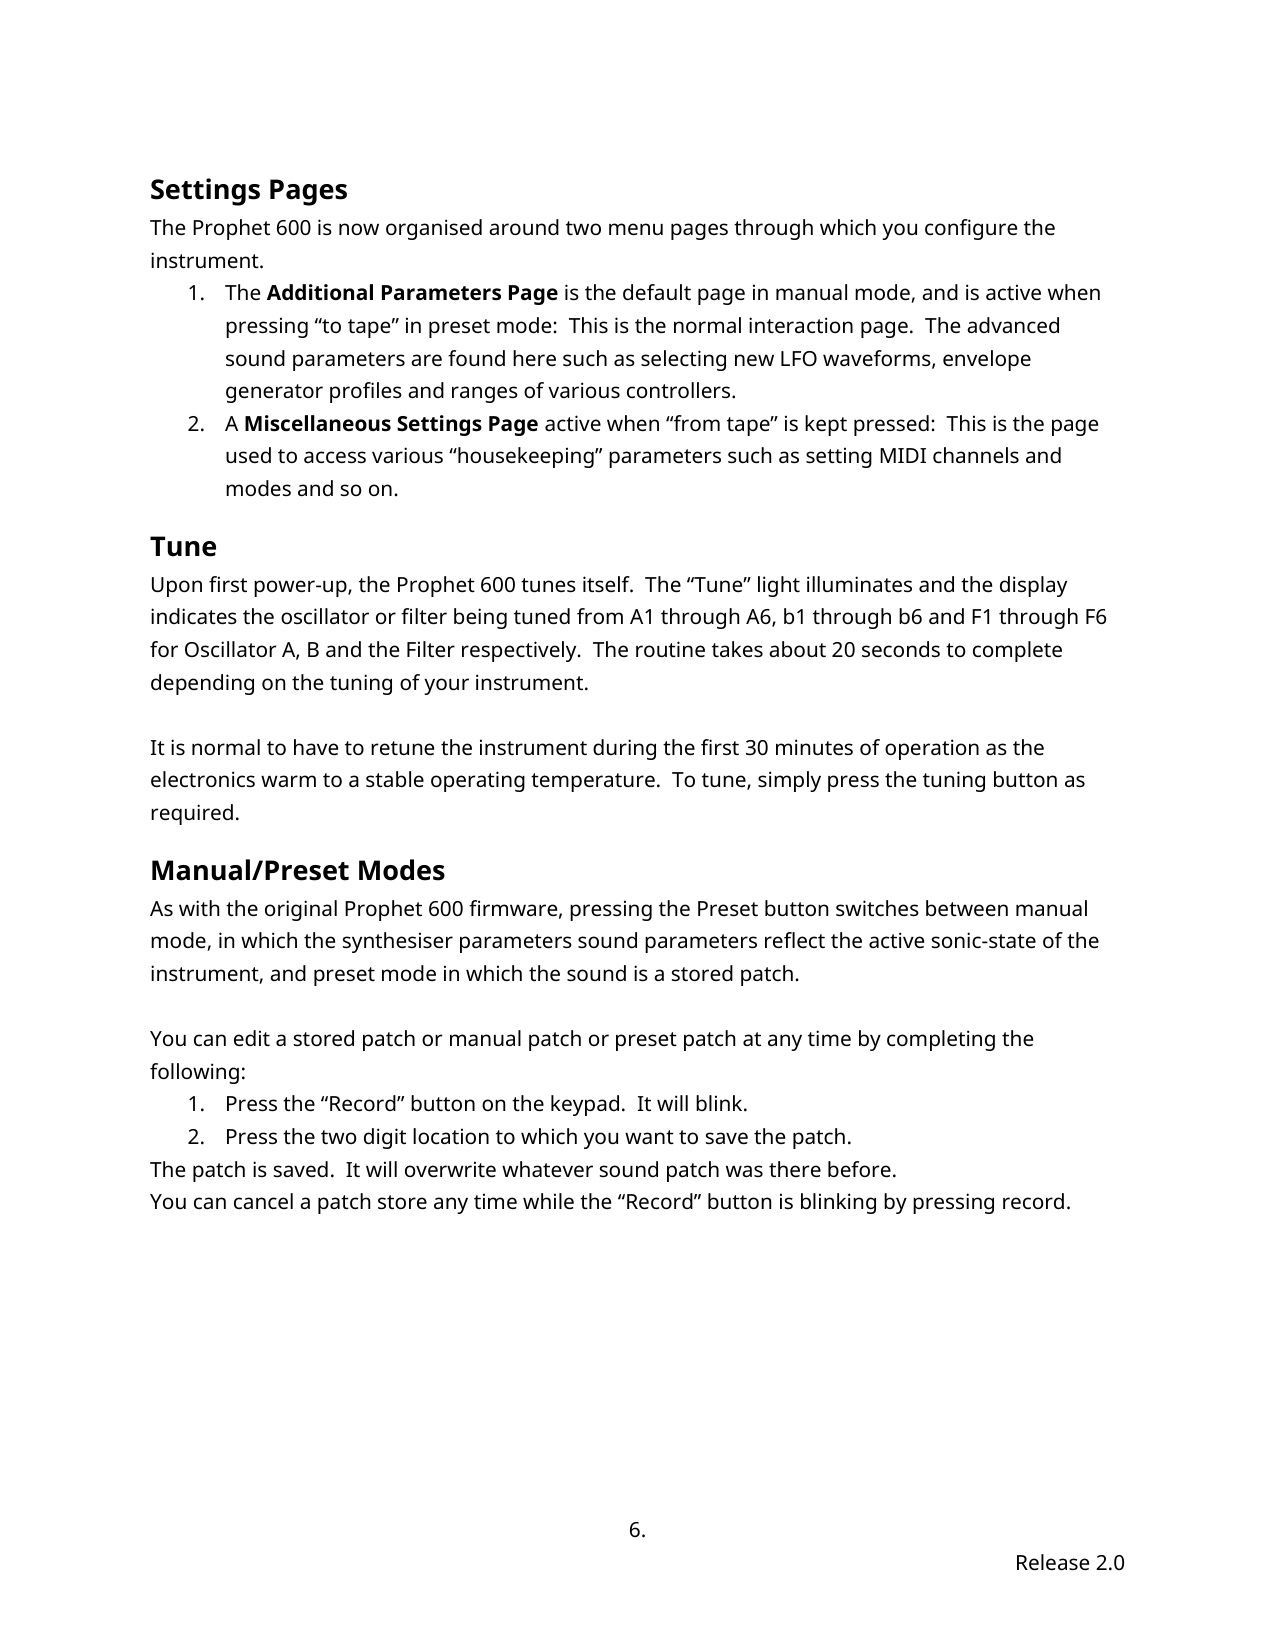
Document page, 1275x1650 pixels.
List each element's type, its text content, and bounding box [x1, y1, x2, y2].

text You can cancel a patch store any time while the “Record” button is blinking by pressing record. [150, 1187, 1125, 1216]
list A Miscellaneous Settings Page active when “from tape” is kept pressed: This is the page used to access various “housekeeping” parameters such as setting MIDI channels and modes and so on. [187, 409, 1125, 502]
text As with the original Prophet 600 firmware, pressing the Preset button switches between manual mode, in which the synthesiser parameters sound parameters reflect the active sonic-state of the instrument, and preset mode in which the sound is a stored patch. [150, 894, 1125, 988]
subtitle Tune [150, 527, 1125, 564]
list Press the two digit location to which you want to save the patch. [187, 1122, 1125, 1151]
text You can edit a stored patch or manual patch or preset patch at any time by completing the following: [150, 1024, 1125, 1085]
list Press the “Record” button on the keypad. It will blink. [187, 1089, 1125, 1118]
subtitle Settings Pages [150, 171, 1125, 208]
text The patch is saved. It will overwrite whatever sound patch was there before. [150, 1155, 1125, 1183]
subtitle Manual/Preset Modes [150, 852, 1125, 888]
text It is normal to have to retune the instrument during the first 30 minutes of operation as the electronics warm to a stable operating temperature. To tune, simply press the tuning button as required. [150, 733, 1125, 827]
list The Additional Parameters Page is the default page in manual mode, and is active when pressing “to tape” in preset mode: This is the normal interaction page. The advanced sound parameters are found here such as selecting new LFO waveforms, envelope generator profiles and ranges of various controllers. [187, 278, 1125, 405]
text Upon first power-up, the Prophet 600 tunes itself. The “Tune” light illuminates and the display indicates the oscillator or filter being tuned from A1 through A6, b1 through b6 and F1 through F6 for Oscillator A, B and the Filter respectively. The routine takes about 20 seconds to complete depending on the tuning of your instrument. [150, 570, 1125, 696]
text The Prophet 600 is now organised around two menu pages through which you configure the instrument. [150, 213, 1125, 274]
